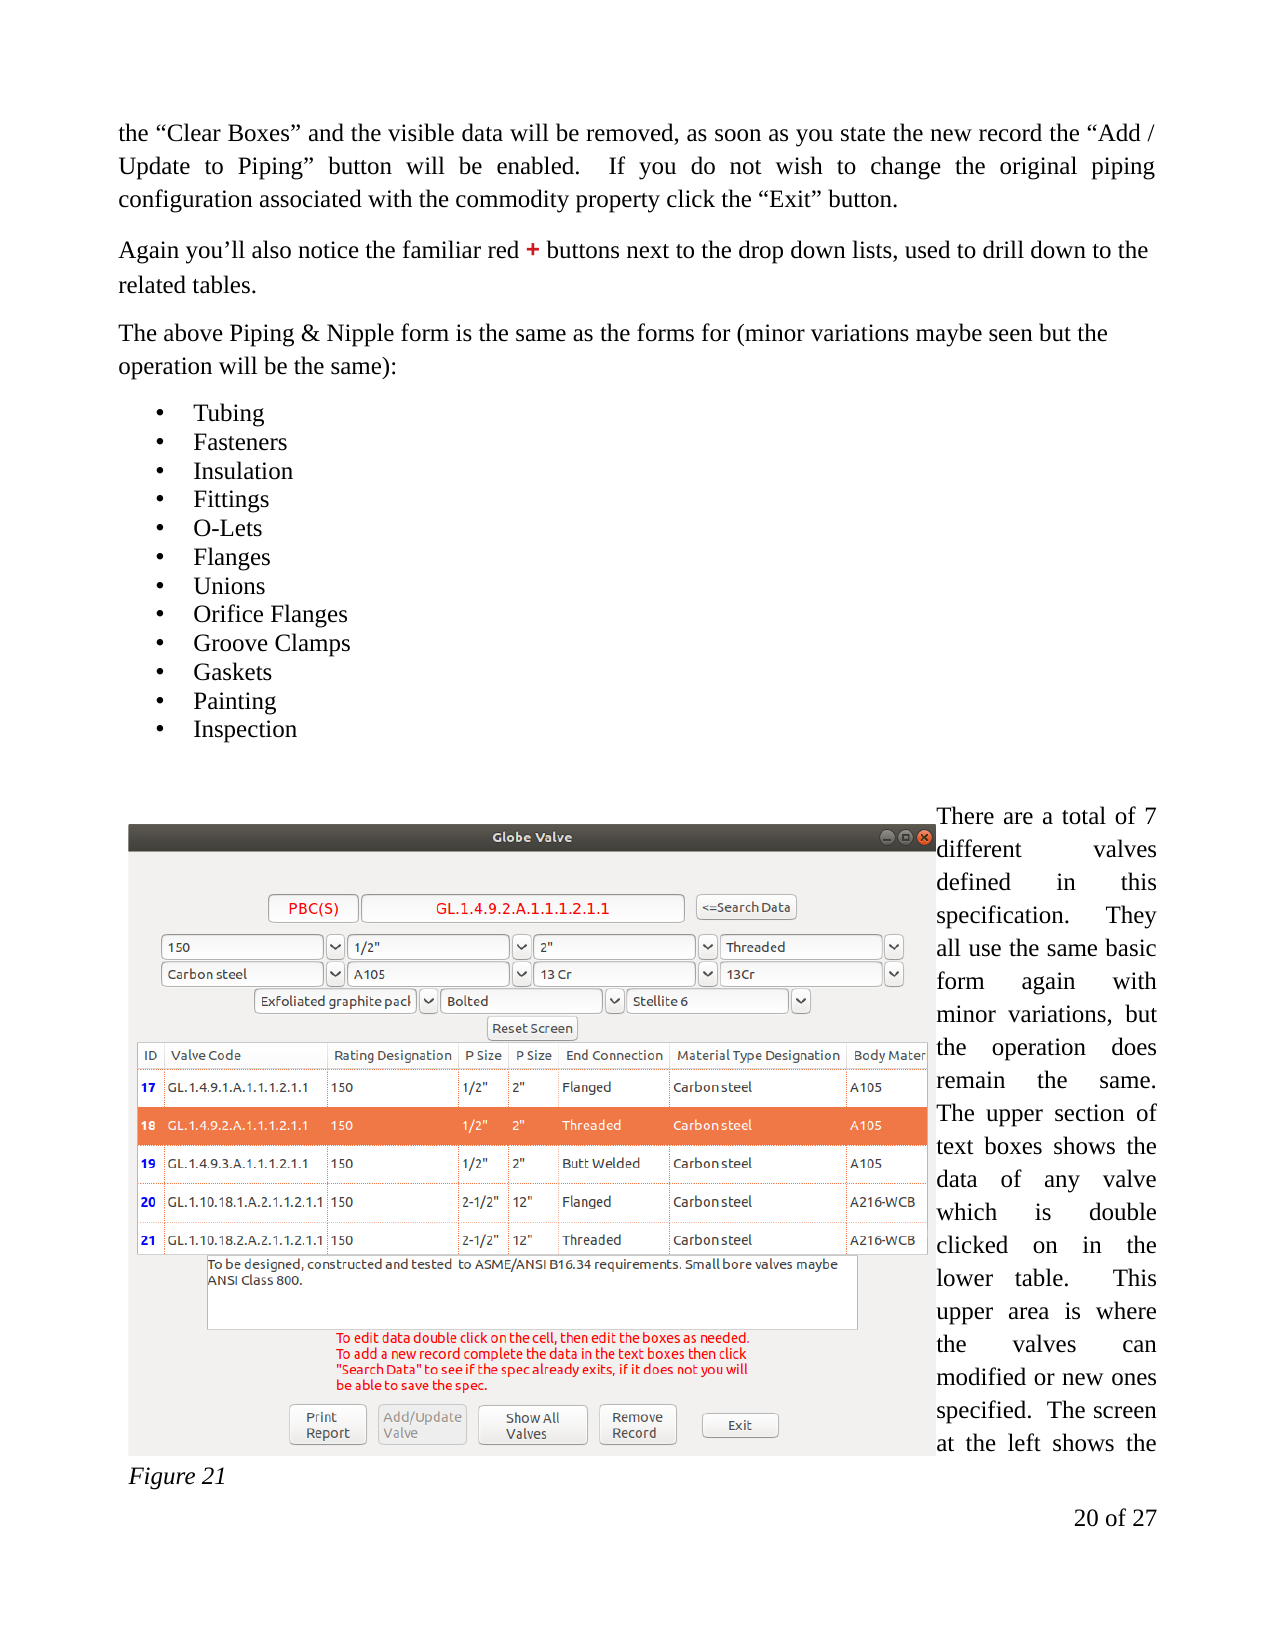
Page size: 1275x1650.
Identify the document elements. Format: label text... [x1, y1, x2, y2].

text the “Clear Boxes” and the visible data will be removed, as soon as you state the new record the “Add / Update to Piping” button will be enabled. If you do not wish to change the original piping configuration associated with the commodity property click the “Exit” button. [118, 118, 1157, 213]
list Painting [156, 686, 1157, 714]
text Again you’ll also notice the familiar red + buttons next to the drop down lists, used to drill down to the related tables. [118, 232, 1157, 299]
list Tubing [156, 398, 1157, 427]
text There are a total of 7 different valves defined in this specification. They all use the same basic form again with minor variations, but the operation does remain the same. The upper section of text boxes shows the data of any valve which is double clicked on in the lower table. This upper area is where the valves can modified or new ones specified. The screen at the left shows the [118, 801, 1157, 1457]
list Inspection [156, 714, 1157, 743]
text The above Piping & Nipple form is the same as the forms for (minor variations maybe seen but the operation will be the same): [118, 318, 1157, 379]
list Insulation [156, 456, 1157, 484]
list Orifice Flanges [156, 599, 1157, 628]
list Fittings [156, 484, 1157, 513]
picture [128, 824, 936, 1456]
list Flanges [156, 542, 1157, 571]
list Unions [156, 571, 1157, 599]
list Groove Clamps [156, 628, 1157, 657]
list Fasteners [156, 427, 1157, 456]
list Gaskets [156, 657, 1157, 686]
list O-Lets [156, 513, 1157, 542]
text Figure 21 [128, 1456, 936, 1489]
